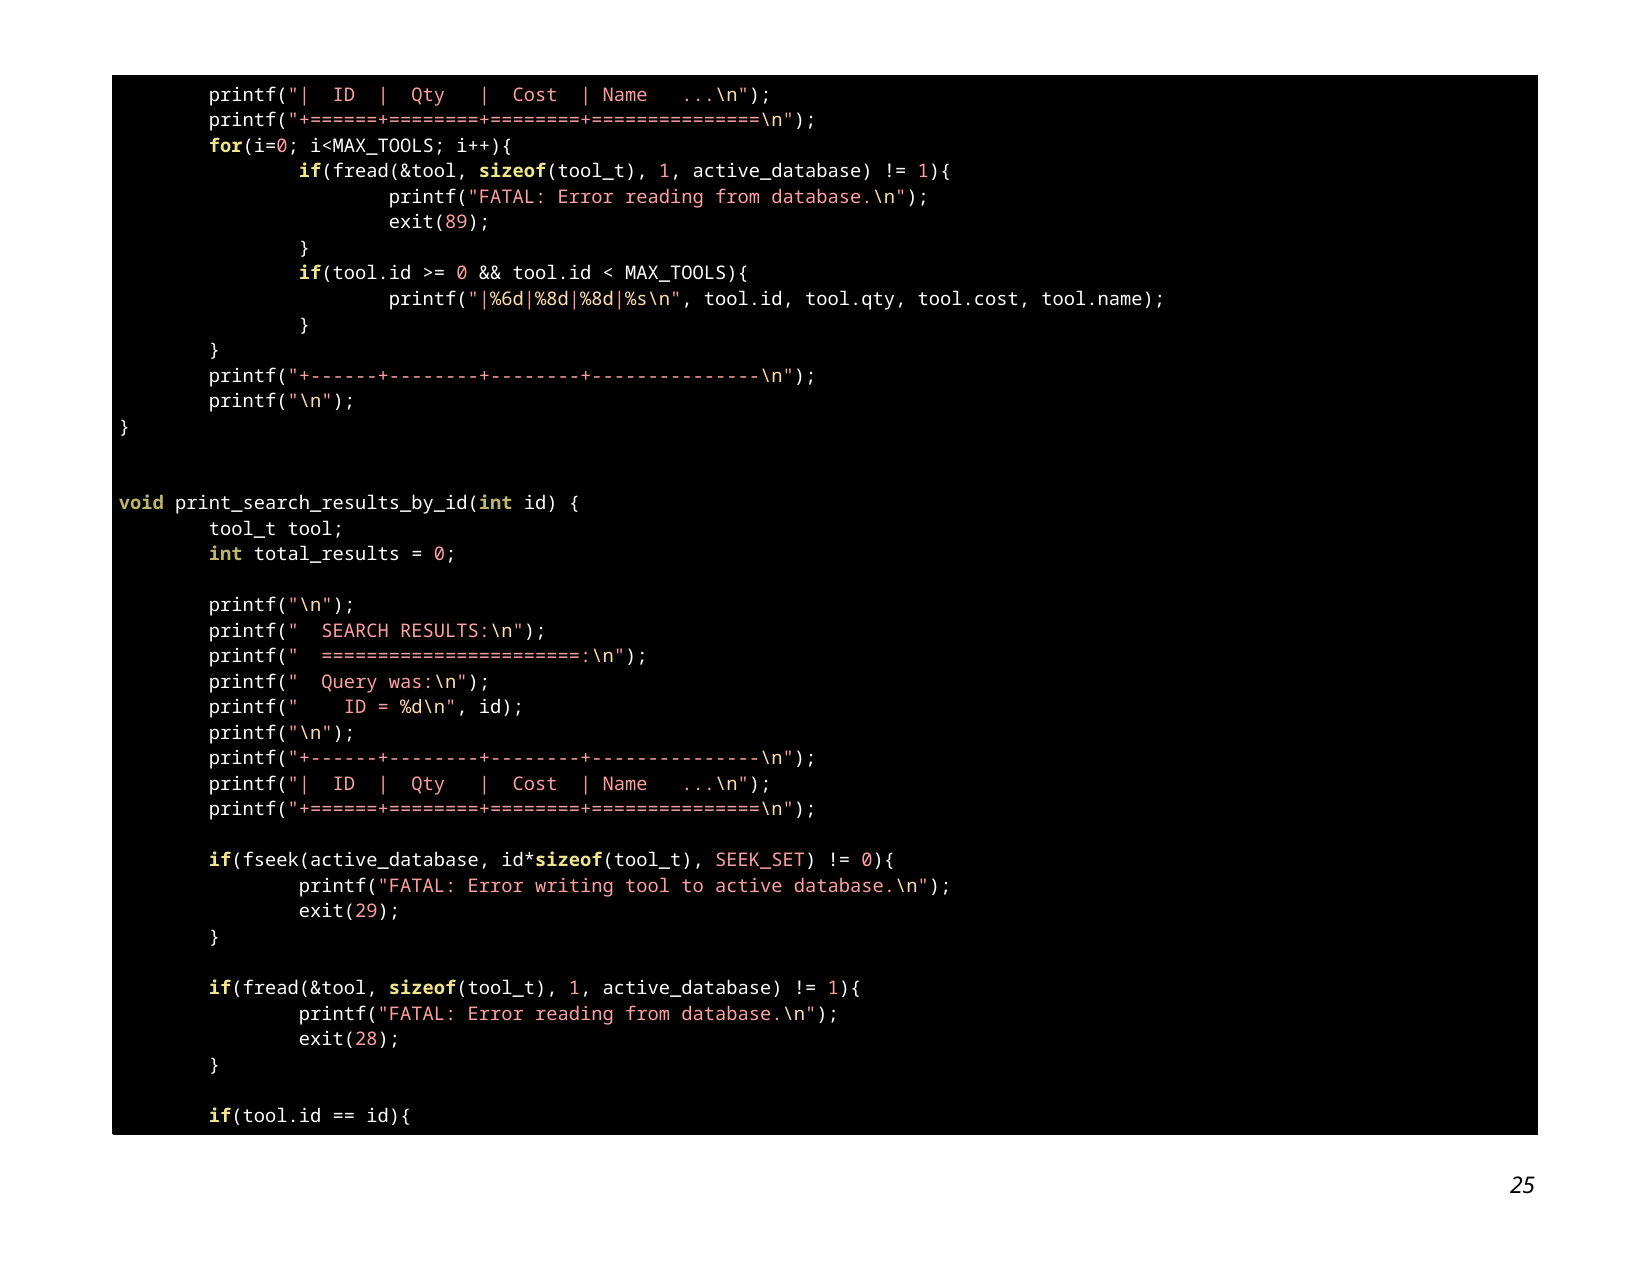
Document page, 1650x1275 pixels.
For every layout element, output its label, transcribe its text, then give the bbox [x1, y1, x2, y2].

text printf("| ID | Qty | Cost | Name ...\n"); printf("+======+========+========+===============\n"); for(i=0; i<MAX_TOOLS; i++){ if(fread(&tool, sizeof(tool_t), 1, active_database) != 1){ printf("FATAL: Error reading from database.\n"); exit(89); } if(tool.id >= 0 && tool.id < MAX_TOOLS){ printf("|%6d|%8d|%8d|%s\n", tool.id, tool.qty, tool.cost, tool.name); } } printf("+------+--------+--------+---------------\n"); printf("\n"); } void print_search_results_by_id(int id) { tool_t tool; int total_results = 0; printf("\n"); printf(" SEARCH RESULTS:\n"); printf(" =======================:\n"); printf(" Query was:\n"); printf(" ID = %d\n", id); printf("\n"); printf("+------+--------+--------+---------------\n"); printf("| ID | Qty | Cost | Name ...\n"); printf("+======+========+========+===============\n"); if(fseek(active_database, id*sizeof(tool_t), SEEK_SET) != 0){ printf("FATAL: Error writing tool to active database.\n"); exit(29); } if(fread(&tool, sizeof(tool_t), 1, active_database) != 1){ printf("FATAL: Error reading from database.\n"); exit(28); } if(tool.id == id){ [114, 76, 1537, 1134]
